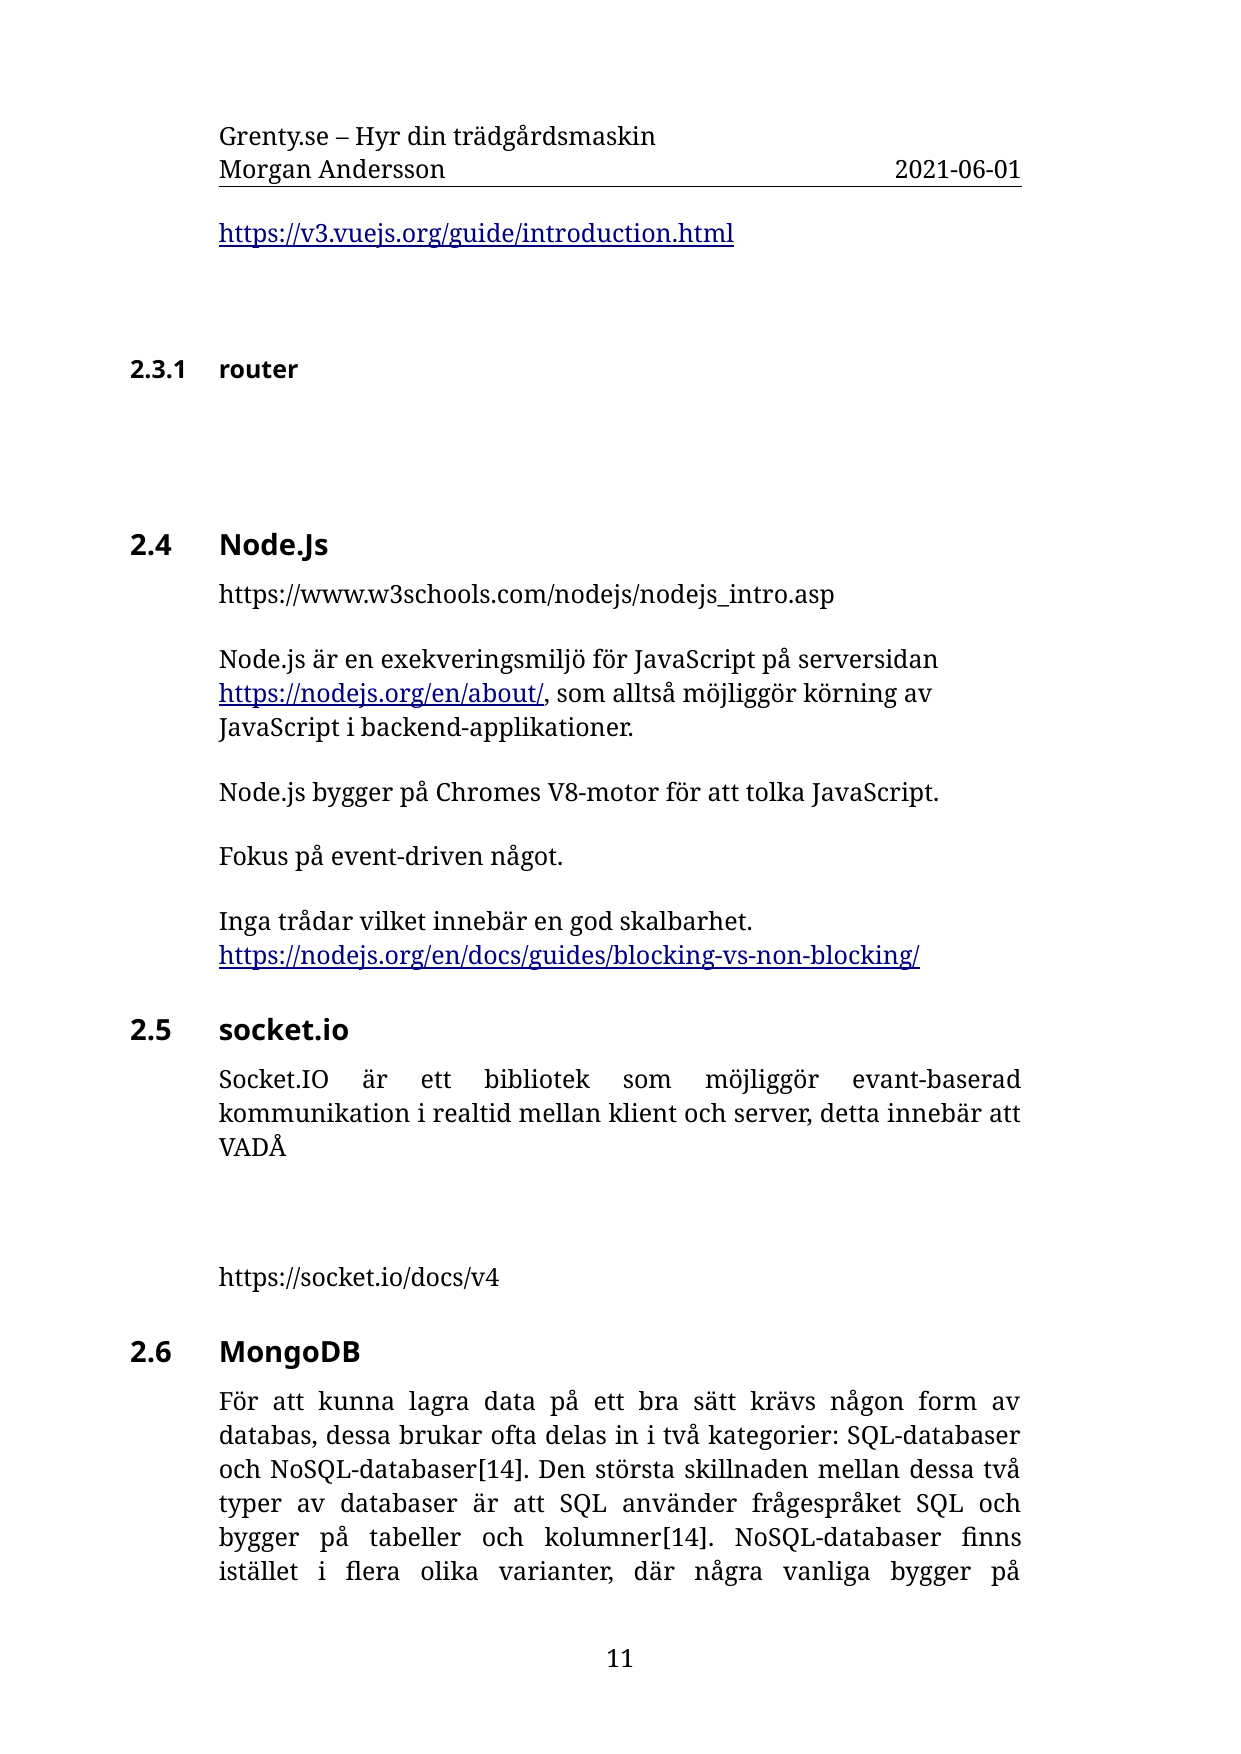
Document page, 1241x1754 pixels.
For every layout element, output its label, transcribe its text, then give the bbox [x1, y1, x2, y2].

text Node.js bygger på Chromes V8-motor för att tolka JavaScript. [218, 774, 1022, 808]
subtitle router [130, 352, 1022, 386]
text Socket.IO är ett bibliotek som möjliggör evant-baserad kommunikation i realtid mellan klient och server, detta innebär att VADÅ [218, 1062, 1022, 1164]
text Fokus på event-driven något. [218, 839, 1022, 873]
text Node.js är en exekveringsmiljö för JavaScript på serversidan https://nodejs.org/en/about/, som alltså möjliggör körning av JavaScript i backend-applikationer. [218, 641, 1022, 743]
subtitle socket.io [130, 1009, 1022, 1049]
subtitle Node.Js [130, 524, 1022, 563]
text Inga trådar vilket innebär en god skalbarhet. https://nodejs.org/en/docs/guides/blocking-vs-non-blocking/ [218, 904, 1022, 972]
text https://www.w3schools.com/nodejs/nodejs_intro.asp [218, 577, 1022, 611]
subtitle MongoDB [130, 1331, 1022, 1371]
text För att kunna lagra data på ett bra sätt krävs någon form av databas, dessa brukar ofta delas in i två kategorier: SQL-databaser och NoSQL-databaser[14]. Den största skillnaden mellan dessa två typer av databaser är att SQL använder frågespråket SQL och bygger på tabeller och kolumner[14]. NoSQL-databaser finns istället i flera olika varianter, där några vanliga bygger på [218, 1383, 1022, 1588]
text https://socket.io/docs/v4 [218, 1259, 1022, 1294]
text https://v3.vuejs.org/guide/introduction.html [218, 216, 1022, 250]
